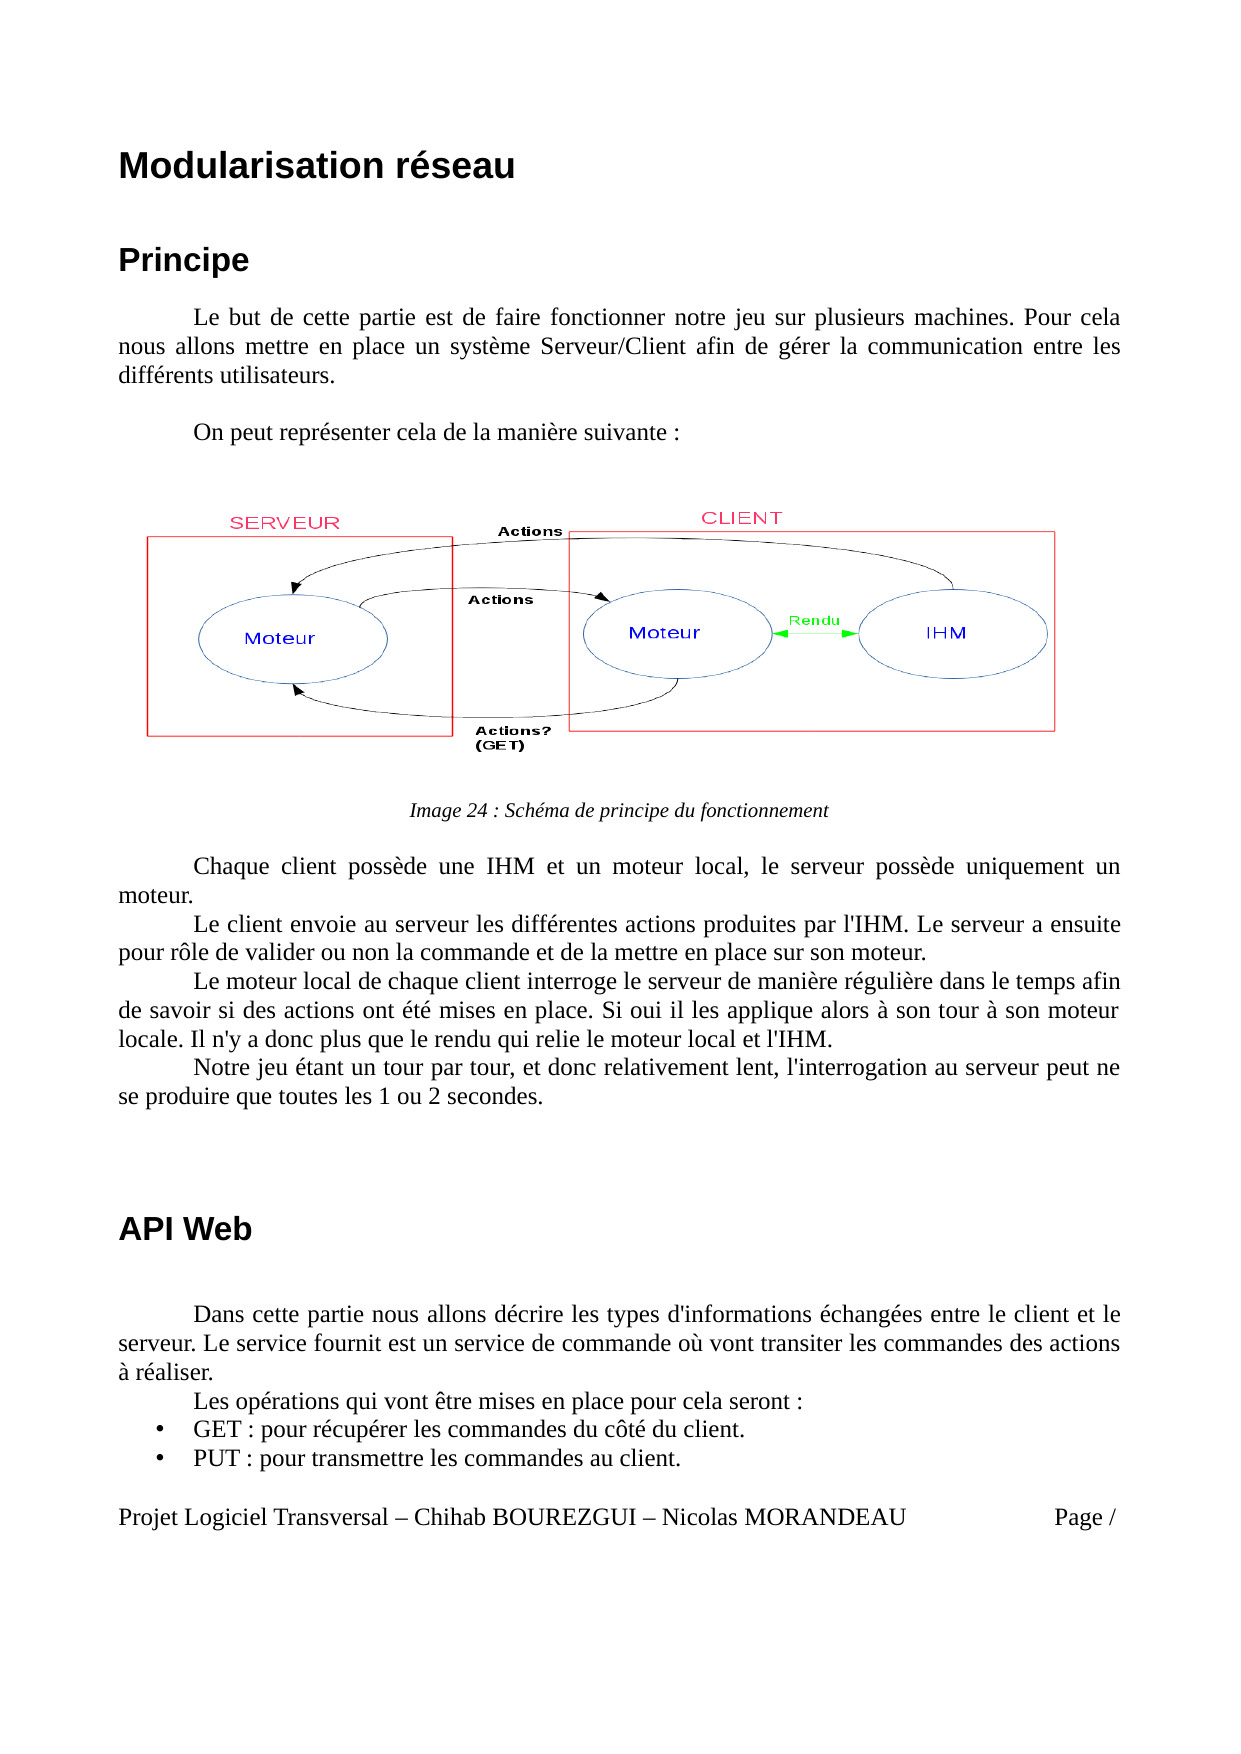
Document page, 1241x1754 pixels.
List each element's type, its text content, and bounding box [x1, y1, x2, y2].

text Le but de cette partie est de faire fonctionner notre jeu sur plusieurs machines. Pour cela nous allons mettre en place un système Serveur/Client afin de gérer la communication entre les différents utilisateurs. [118, 302, 1122, 388]
text Chaque client possède une IHM et un moteur local, le serveur possède uniquement un moteur. [118, 851, 1122, 909]
text Modularisation réseau [118, 143, 1122, 186]
text Le moteur local de chaque client interroge le serveur de manière régulière dans le temps afin de savoir si des actions ont été mises en place. Si oui il les applique alors à son tour à son moteur locale. Il n'y a donc plus que le rendu qui relie le moteur local et l'IHM. [118, 966, 1122, 1052]
text Le client envoie au serveur les différentes actions produites par l'IHM. Le serveur a ensuite pour rôle de valider ou non la commande et de la mettre en place sur son moteur. [118, 909, 1122, 966]
list PUT : pour transmettre les commandes au client. [156, 1443, 1122, 1472]
text Dans cette partie nous allons décrire les types d'informations échangées entre le client et le serveur. Le service fournit est un service de commande où vont transiter les commandes des actions à réaliser. [118, 1299, 1122, 1386]
text Les opérations qui vont être mises en place pour cela seront : [118, 1386, 1122, 1414]
picture [118, 474, 1123, 799]
text Image 24 : Schéma de principe du fonctionnement [118, 799, 1122, 822]
list GET : pour récupérer les commandes du côté du client. [156, 1414, 1122, 1443]
text Notre jeu étant un tour par tour, et donc relativement lent, l'interrogation au serveur peut ne se produire que toutes les 1 ou 2 secondes. [118, 1052, 1122, 1110]
text On peut représenter cela de la manière suivante : [118, 417, 1122, 446]
text Principe [118, 240, 1122, 278]
text API Web [118, 1209, 1122, 1247]
